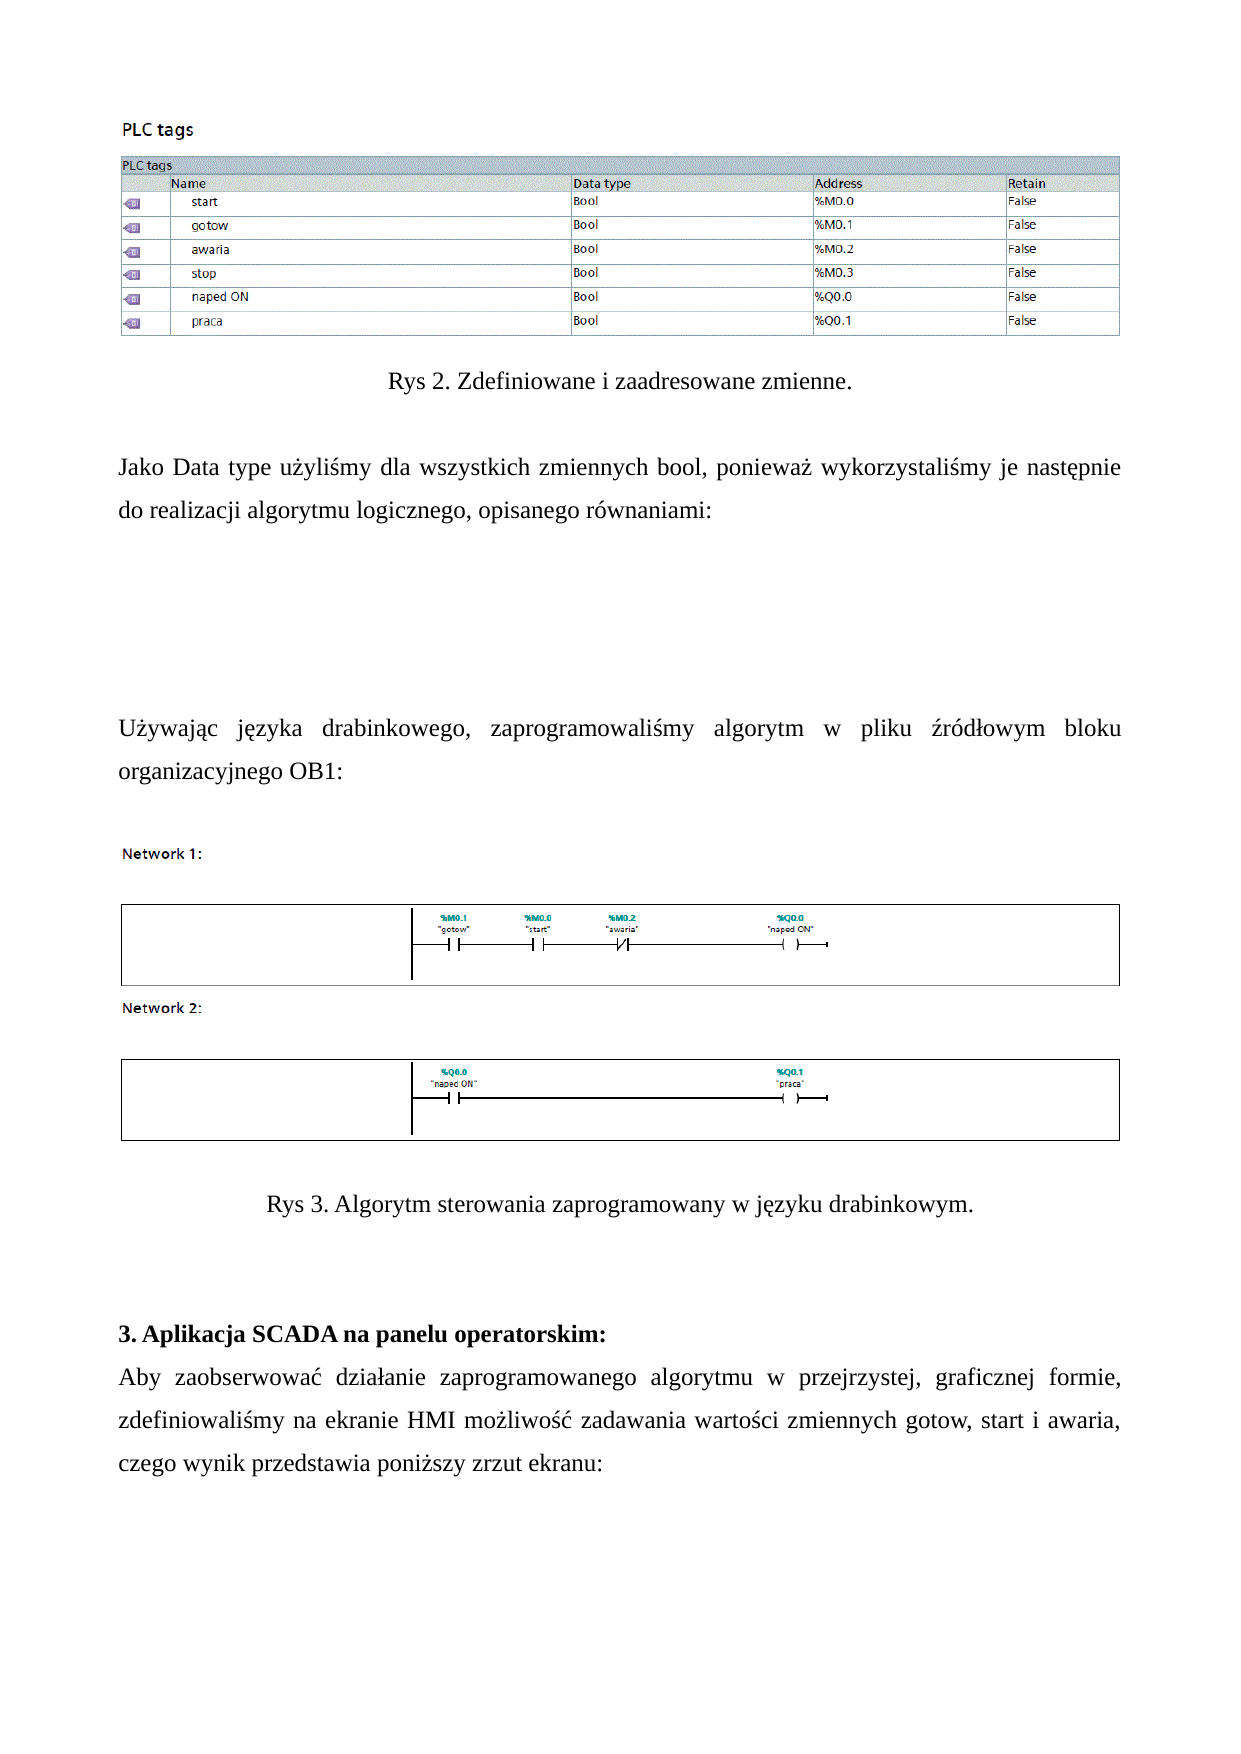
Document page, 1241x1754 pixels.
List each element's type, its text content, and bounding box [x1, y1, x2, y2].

text Rys 2. Zdefiniowane i zaadresowane zmienne. [118, 352, 1122, 395]
text Aby zaobserwować działanie zaprogramowanego algorytmu w przejrzystej, graficznej formie, zdefiniowaliśmy na ekranie HMI możliwość zadawania wartości zmiennych gotow, start i awaria, czego wynik przedstawia poniższy zrzut ekranu: [118, 1362, 1122, 1477]
text Jako Data type użyliśmy dla wszystkich zmiennych bool, ponieważ wykorzystaliśmy je następnie do realizacji algorytmu logicznego, opisanego równaniami: [118, 452, 1122, 524]
text Używając języka drabinkowego, zaprogramowaliśmy algorytm w pliku źródłowym bloku organizacyjnego OB1: [118, 713, 1122, 785]
text 3. Aplikacja SCADA na panelu operatorskim: [118, 1319, 1122, 1348]
text Rys 3. Algorytm sterowania zaprogramowany w języku drabinkowym. [118, 1176, 1122, 1218]
